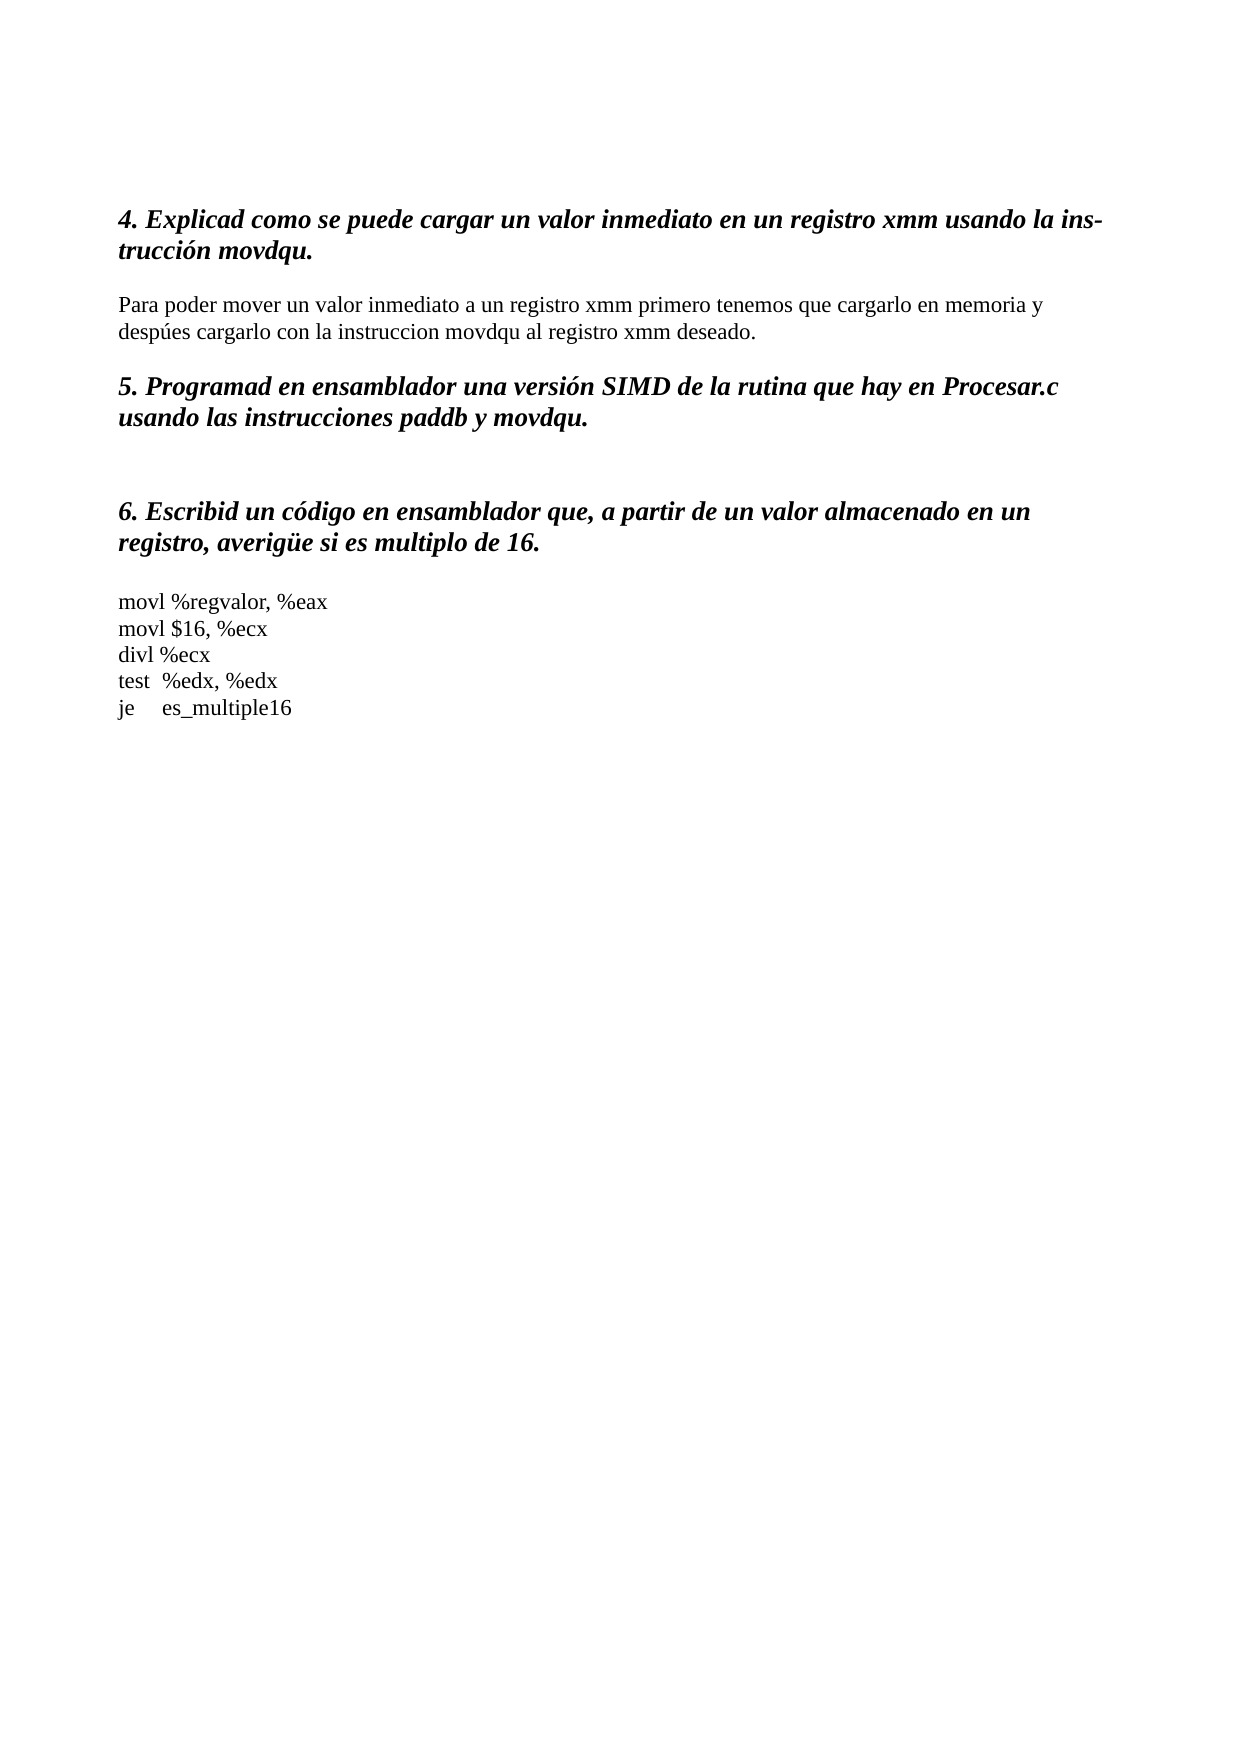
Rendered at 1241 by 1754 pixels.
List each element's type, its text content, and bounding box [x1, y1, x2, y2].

text 4. Explicad como se puede cargar un valor inmediato en un registro xmm usando la ins- [118, 203, 1122, 234]
text Para poder mover un valor inmediato a un registro xmm primero tenemos que cargarlo en memoria y despúes cargarlo con la instruccion movdqu al registro xmm deseado. [118, 291, 1122, 344]
text je es_multiple16 [118, 694, 1122, 720]
text 5. Programad en ensamblador una versión SIMD de la rutina que hay en Procesar.c usando las instrucciones paddb y movdqu. [118, 370, 1122, 433]
text test %edx, %edx [118, 667, 1122, 694]
text trucción movdqu. [118, 234, 1122, 265]
text 6. Escribid un código en ensamblador que, a partir de un valor almacenado en un registro, averigüe si es multiplo de 16. [118, 495, 1122, 557]
text movl %regvalor, %eax [118, 588, 1122, 615]
text movl $16, %ecx [118, 615, 1122, 641]
text divl %ecx [118, 641, 1122, 667]
